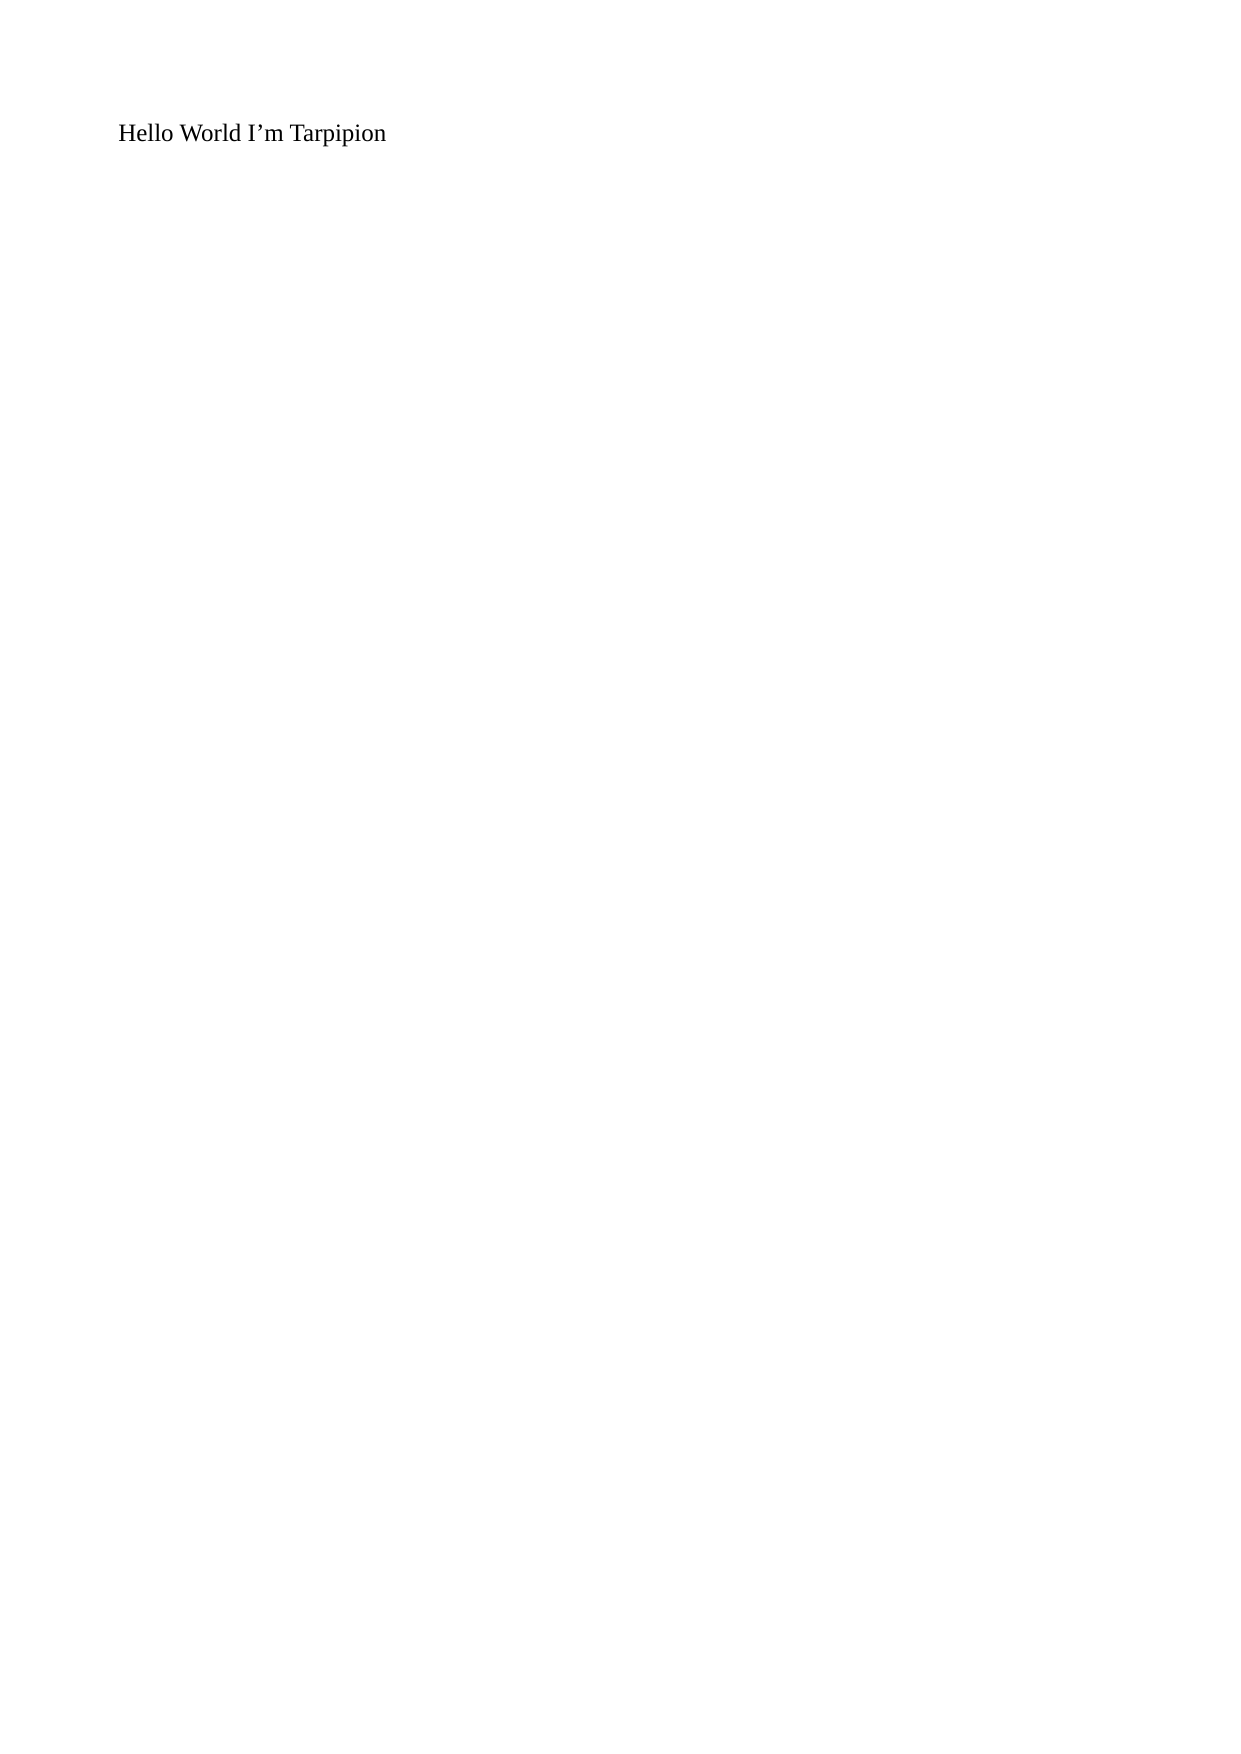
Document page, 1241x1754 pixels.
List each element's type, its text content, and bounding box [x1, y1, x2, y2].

text Hello World I’m Tarpipion [118, 118, 1122, 147]
